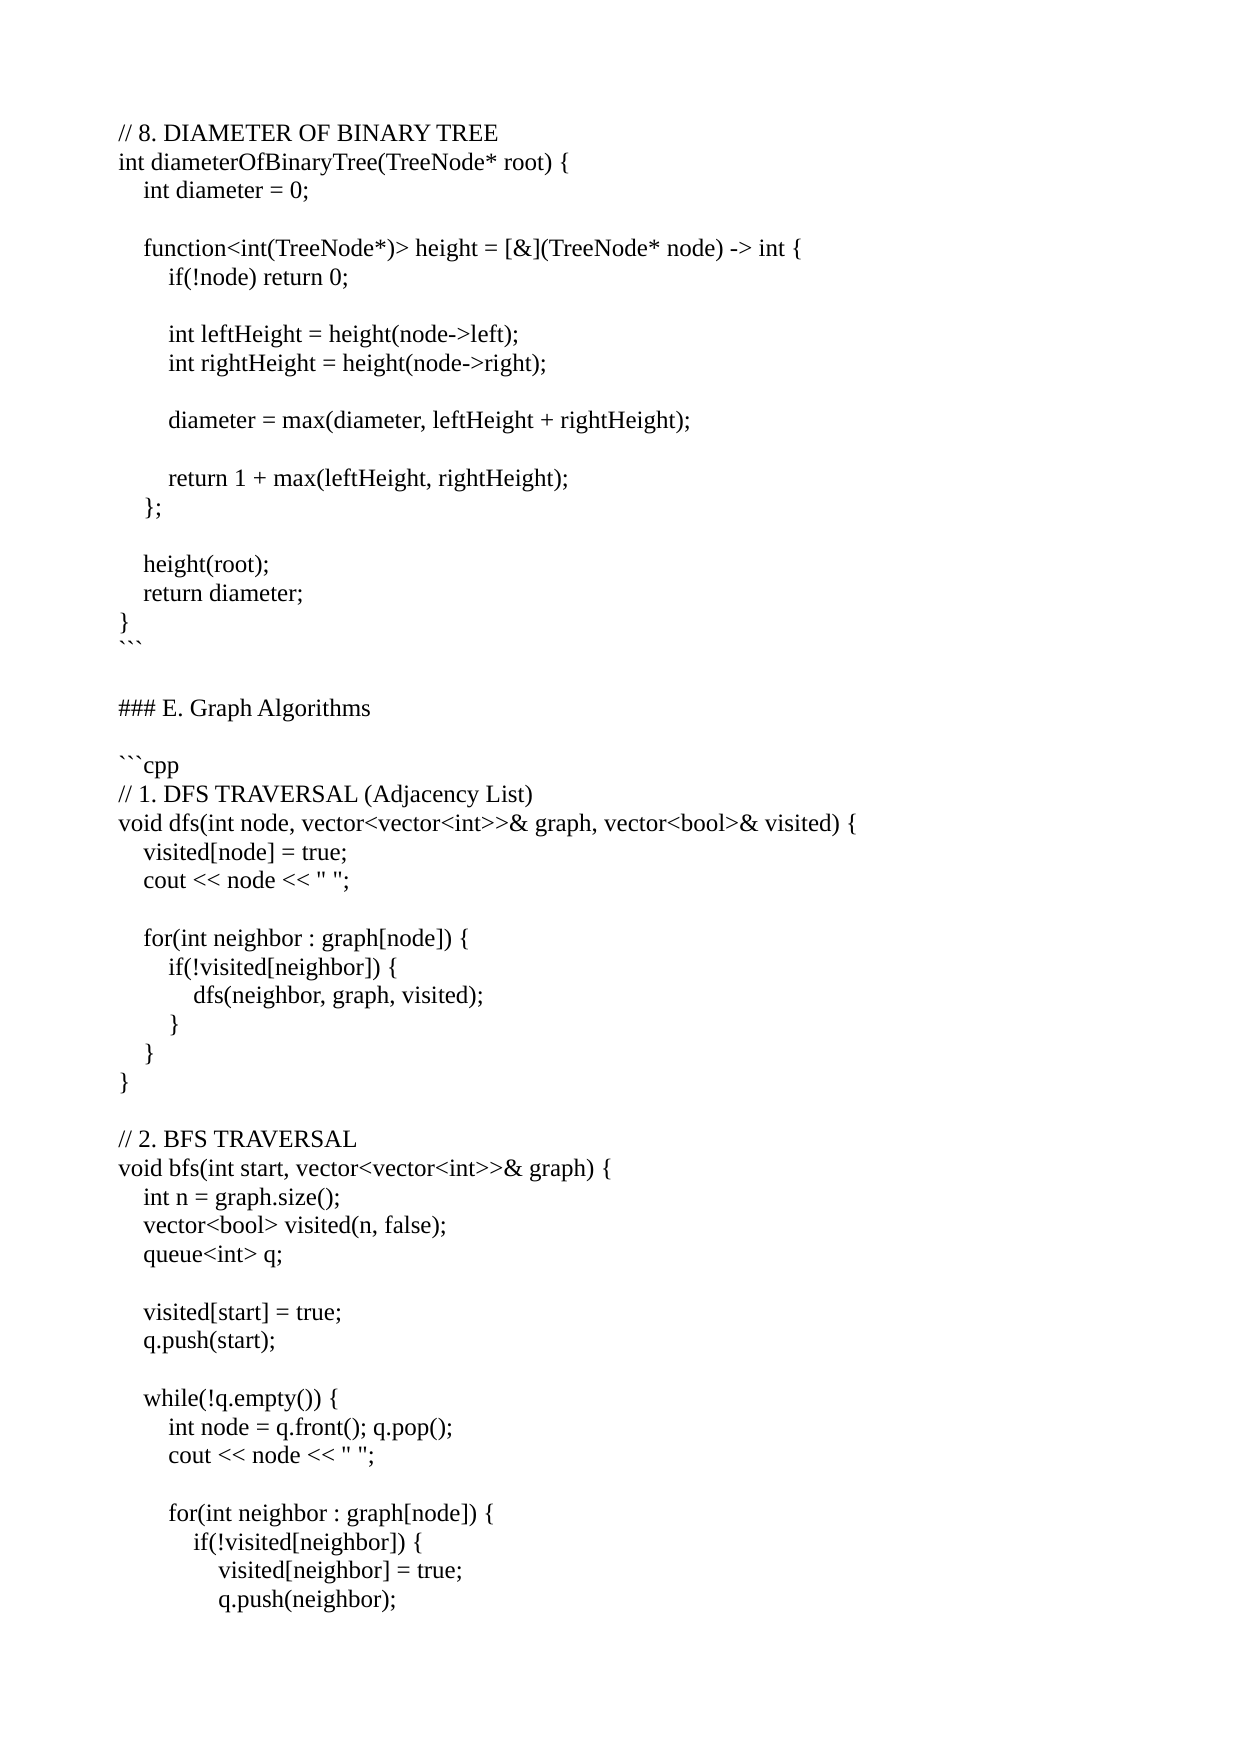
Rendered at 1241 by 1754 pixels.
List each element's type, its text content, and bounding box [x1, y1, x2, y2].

text // 1. DFS TRAVERSAL (Adjacency List) [118, 779, 1122, 808]
text function<int(TreeNode*)> height = [&](TreeNode* node) -> int { [118, 233, 1122, 262]
text ```cpp [118, 751, 1122, 779]
text return diameter; [118, 578, 1122, 607]
text dfs(neighbor, graph, visited); [118, 981, 1122, 1009]
text vector<bool> visited(n, false); [118, 1211, 1122, 1239]
text diameter = max(diameter, leftHeight + rightHeight); [118, 406, 1122, 434]
text visited[start] = true; [118, 1297, 1122, 1326]
text height(root); [118, 549, 1122, 578]
text if(!node) return 0; [118, 262, 1122, 291]
text void bfs(int start, vector<vector<int>>& graph) { [118, 1153, 1122, 1182]
text // 2. BFS TRAVERSAL [118, 1124, 1122, 1153]
text int diameter = 0; [118, 176, 1122, 204]
text visited[neighbor] = true; [118, 1556, 1122, 1584]
text } [118, 1009, 1122, 1038]
text ### E. Graph Algorithms [118, 693, 1122, 722]
text int n = graph.size(); [118, 1182, 1122, 1211]
text queue<int> q; [118, 1239, 1122, 1268]
text q.push(neighbor); [118, 1584, 1122, 1613]
text while(!q.empty()) { [118, 1383, 1122, 1412]
text } [118, 1067, 1122, 1096]
text if(!visited[neighbor]) { [118, 952, 1122, 981]
text cout << node << " "; [118, 1441, 1122, 1469]
text int diameterOfBinaryTree(TreeNode* root) { [118, 147, 1122, 176]
text cout << node << " "; [118, 866, 1122, 894]
text void dfs(int node, vector<vector<int>>& graph, vector<bool>& visited) { [118, 808, 1122, 837]
text visited[node] = true; [118, 837, 1122, 866]
text } [118, 607, 1122, 636]
text } [118, 1038, 1122, 1067]
text int leftHeight = height(node->left); [118, 319, 1122, 348]
text for(int neighbor : graph[node]) { [118, 923, 1122, 952]
text ``` [118, 636, 1122, 664]
text return 1 + max(leftHeight, rightHeight); [118, 463, 1122, 492]
text int node = q.front(); q.pop(); [118, 1412, 1122, 1441]
text if(!visited[neighbor]) { [118, 1527, 1122, 1556]
text // 8. DIAMETER OF BINARY TREE [118, 118, 1122, 147]
text q.push(start); [118, 1326, 1122, 1354]
text for(int neighbor : graph[node]) { [118, 1498, 1122, 1527]
text int rightHeight = height(node->right); [118, 348, 1122, 377]
text }; [118, 492, 1122, 521]
